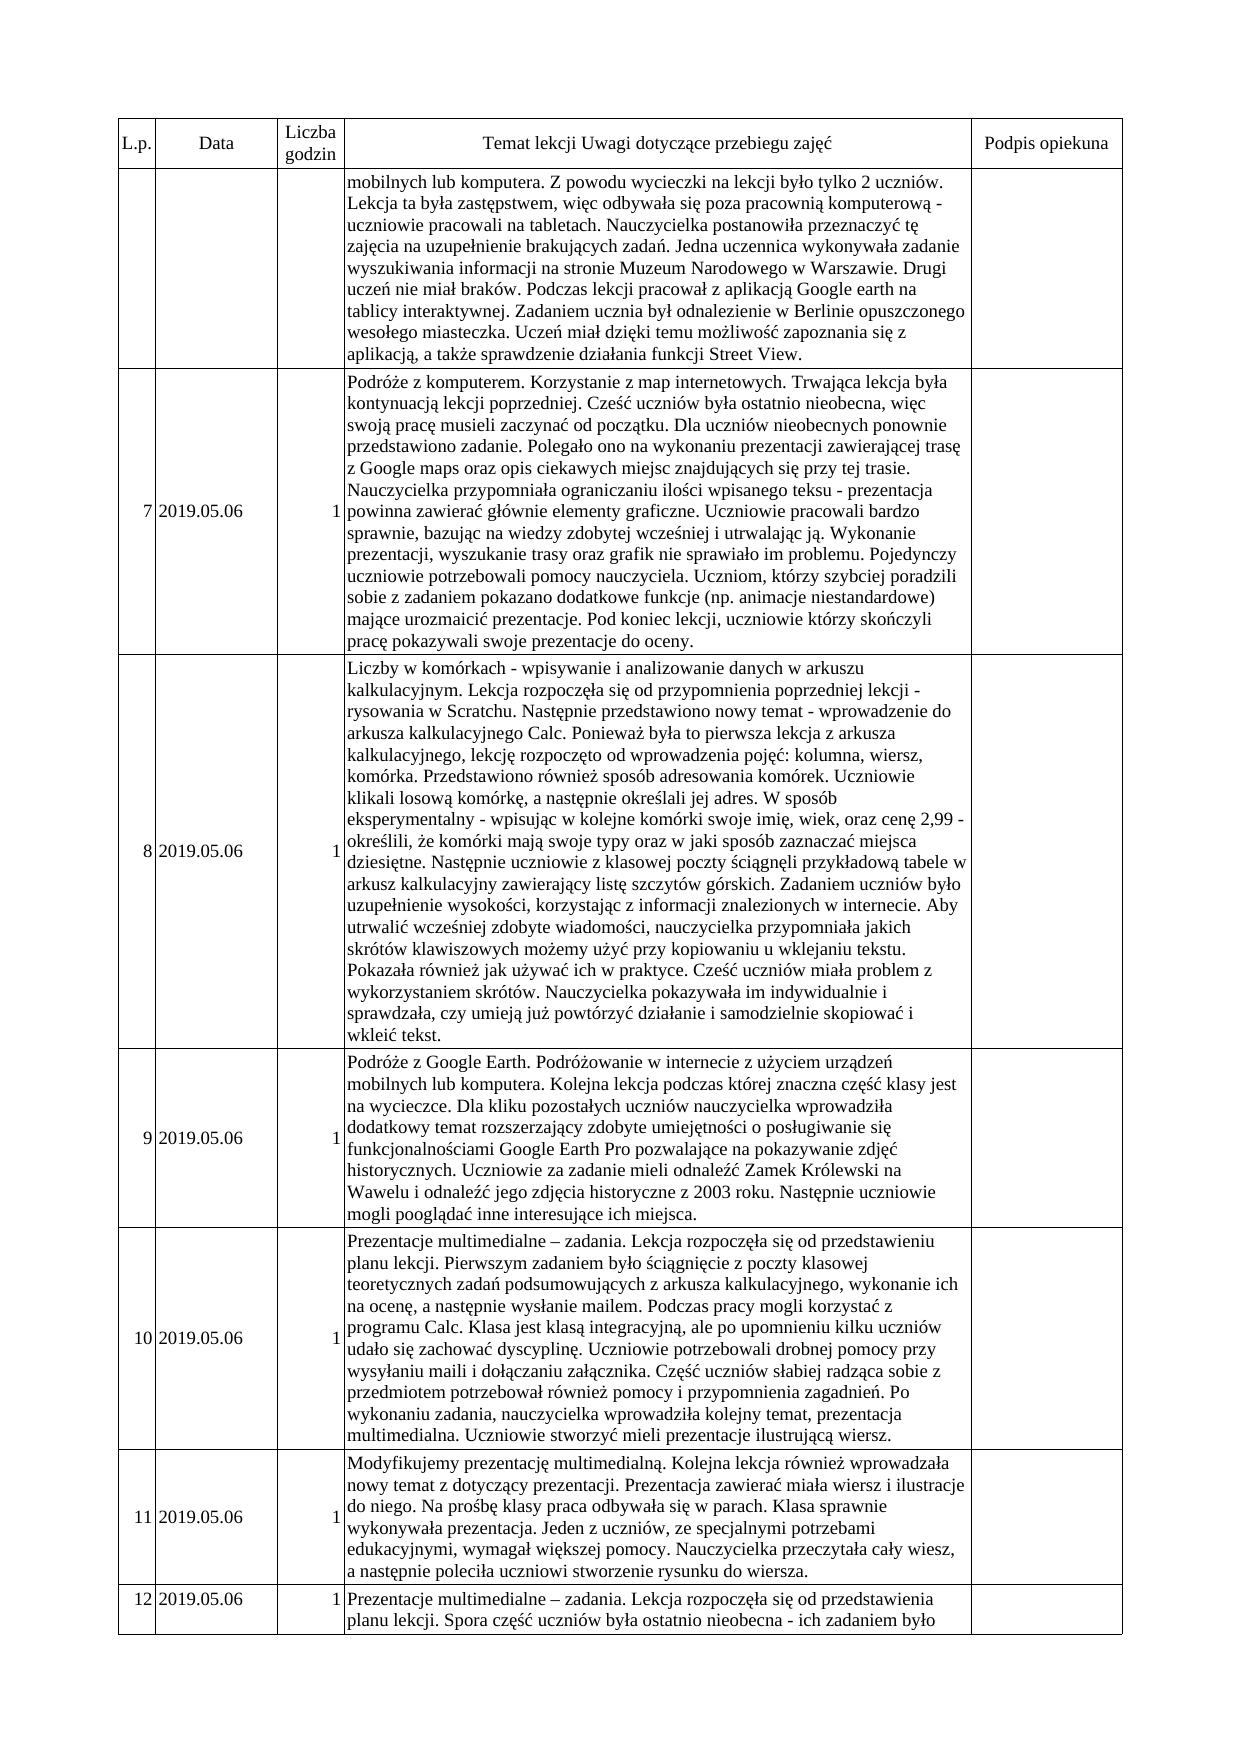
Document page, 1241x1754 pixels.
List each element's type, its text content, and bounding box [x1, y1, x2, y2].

table_cell [278, 169, 344, 368]
table_cell 1 [278, 1585, 344, 1633]
table_cell 2019.05.06 [156, 1450, 277, 1584]
table_header L.p. [119, 119, 155, 167]
table_cell 2019.05.06 [156, 1585, 277, 1633]
table_cell Prezentacje multimedialne – zadania. Lekcja rozpoczęła się od przedstawienia planu lekcji. Spora część uczniów była ostatnio nieobecna - ich zadaniem było [345, 1585, 971, 1633]
table_cell 2019.05.06 [156, 1049, 277, 1227]
table_cell Podróże z Google Earth. Podróżowanie w internecie z użyciem urządzeń mobilnych lub komputera. Kolejna lekcja podczas której znaczna część klasy jest na wycieczce. Dla kliku pozostałych uczniów nauczycielka wprowadziła dodatkowy temat rozszerzający zdobyte umiejętności o posługiwanie się funkcjonalnościami Google Earth Pro pozwalające na pokazywanie zdjęć historycznych. Uczniowie za zadanie mieli odnaleźć Zamek Królewski na Wawelu i odnaleźć jego zdjęcia historyczne z 2003 roku. Następnie uczniowie mogli pooglądać inne interesujące ich miejsca. [345, 1049, 971, 1227]
table_cell [972, 1228, 1122, 1449]
table_cell [972, 369, 1122, 654]
table_cell [972, 1049, 1122, 1227]
table_cell 2019.05.06 [156, 655, 277, 1048]
table_cell [972, 655, 1122, 1048]
table_cell 1 [278, 1049, 344, 1227]
table_cell 1 [278, 369, 344, 654]
table_cell 1 [278, 1228, 344, 1449]
table_cell 7 [119, 369, 155, 654]
table_cell [156, 169, 277, 368]
table_header Data [156, 119, 277, 167]
table_cell 1 [278, 1450, 344, 1584]
table_cell 12 [119, 1585, 155, 1633]
table_cell 8 [119, 655, 155, 1048]
table_cell Modyfikujemy prezentację multimedialną. Kolejna lekcja również wprowadzała nowy temat z dotyczący prezentacji. Prezentacja zawierać miała wiersz i ilustracje do niego. Na prośbę klasy praca odbywała się w parach. Klasa sprawnie wykonywała prezentacja. Jeden z uczniów, ze specjalnymi potrzebami edukacyjnymi, wymagał większej pomocy. Nauczycielka przeczytała cały wiesz, a następnie poleciła uczniowi stworzenie rysunku do wiersza. [345, 1450, 971, 1584]
table_cell 1 [278, 655, 344, 1048]
table_cell 2019.05.06 [156, 1228, 277, 1449]
table_cell [119, 169, 155, 368]
table_header Liczba godzin [278, 119, 344, 167]
table_header Podpis opiekuna [972, 119, 1122, 167]
table_cell [972, 169, 1122, 368]
table_cell 2019.05.06 [156, 369, 277, 654]
table_cell 9 [119, 1049, 155, 1227]
table_cell [972, 1450, 1122, 1584]
table_cell Podróże z komputerem. Korzystanie z map internetowych. Trwająca lekcja była kontynuacją lekcji poprzedniej. Cześć uczniów była ostatnio nieobecna, więc swoją pracę musieli zaczynać od początku. Dla uczniów nieobecnych ponownie przedstawiono zadanie. Polegało ono na wykonaniu prezentacji zawierającej trasę z Google maps oraz opis ciekawych miejsc znajdujących się przy tej trasie. Nauczycielka przypomniała ograniczaniu ilości wpisanego teksu - prezentacja powinna zawierać głównie elementy graficzne. Uczniowie pracowali bardzo sprawnie, bazując na wiedzy zdobytej wcześniej i utrwalając ją. Wykonanie prezentacji, wyszukanie trasy oraz grafik nie sprawiało im problemu. Pojedynczy uczniowie potrzebowali pomocy nauczyciela. Uczniom, którzy szybciej poradzili sobie z zadaniem pokazano dodatkowe funkcje (np. animacje niestandardowe) mające urozmaicić prezentacje. Pod koniec lekcji, uczniowie którzy skończyli pracę pokazywali swoje prezentacje do oceny. [345, 369, 971, 654]
table_cell Liczby w komórkach - wpisywanie i analizowanie danych w arkuszu kalkulacyjnym. Lekcja rozpoczęła się od przypomnienia poprzedniej lekcji - rysowania w Scratchu. Następnie przedstawiono nowy temat - wprowadzenie do arkusza kalkulacyjnego Calc. Ponieważ była to pierwsza lekcja z arkusza kalkulacyjnego, lekcję rozpoczęto od wprowadzenia pojęć: kolumna, wiersz, komórka. Przedstawiono również sposób adresowania komórek. Uczniowie klikali losową komórkę, a następnie określali jej adres. W sposób eksperymentalny - wpisując w kolejne komórki swoje imię, wiek, oraz cenę 2,99 - określili, że komórki mają swoje typy oraz w jaki sposób zaznaczać miejsca dziesiętne. Następnie uczniowie z klasowej poczty ściągnęli przykładową tabele w arkusz kalkulacyjny zawierający listę szczytów górskich. Zadaniem uczniów było uzupełnienie wysokości, korzystając z informacji znalezionych w internecie. Aby utrwalić wcześniej zdobyte wiadomości, nauczycielka przypomniała jakich skrótów klawiszowych możemy użyć przy kopiowaniu u wklejaniu tekstu. Pokazała również jak używać ich w praktyce. Cześć uczniów miała problem z wykorzystaniem skrótów. Nauczycielka pokazywała im indywidualnie i sprawdzała, czy umieją już powtórzyć działanie i samodzielnie skopiować i wkleić tekst. [345, 655, 971, 1048]
table_cell 10 [119, 1228, 155, 1449]
table_header Temat lekcji Uwagi dotyczące przebiegu zajęć [345, 119, 971, 167]
table_cell Prezentacje multimedialne – zadania. Lekcja rozpoczęła się od przedstawieniu planu lekcji. Pierwszym zadaniem było ściągnięcie z poczty klasowej teoretycznych zadań podsumowujących z arkusza kalkulacyjnego, wykonanie ich na ocenę, a następnie wysłanie mailem. Podczas pracy mogli korzystać z programu Calc. Klasa jest klasą integracyjną, ale po upomnieniu kilku uczniów udało się zachować dyscyplinę. Uczniowie potrzebowali drobnej pomocy przy wysyłaniu maili i dołączaniu załącznika. Część uczniów słabiej radząca sobie z przedmiotem potrzebował również pomocy i przypomnienia zagadnień. Po wykonaniu zadania, nauczycielka wprowadziła kolejny temat, prezentacja multimedialna. Uczniowie stworzyć mieli prezentacje ilustrującą wiersz. [345, 1228, 971, 1449]
table_cell [972, 1585, 1122, 1633]
table_cell 11 [119, 1450, 155, 1584]
table_cell mobilnych lub komputera. Z powodu wycieczki na lekcji było tylko 2 uczniów. Lekcja ta była zastępstwem, więc odbywała się poza pracownią komputerową - uczniowie pracowali na tabletach. Nauczycielka postanowiła przeznaczyć tę zajęcia na uzupełnienie brakujących zadań. Jedna uczennica wykonywała zadanie wyszukiwania informacji na stronie Muzeum Narodowego w Warszawie. Drugi uczeń nie miał braków. Podczas lekcji pracował z aplikacją Google earth na tablicy interaktywnej. Zadaniem ucznia był odnalezienie w Berlinie opuszczonego wesołego miasteczka. Uczeń miał dzięki temu możliwość zapoznania się z aplikacją, a także sprawdzenie działania funkcji Street View. [345, 169, 971, 368]
